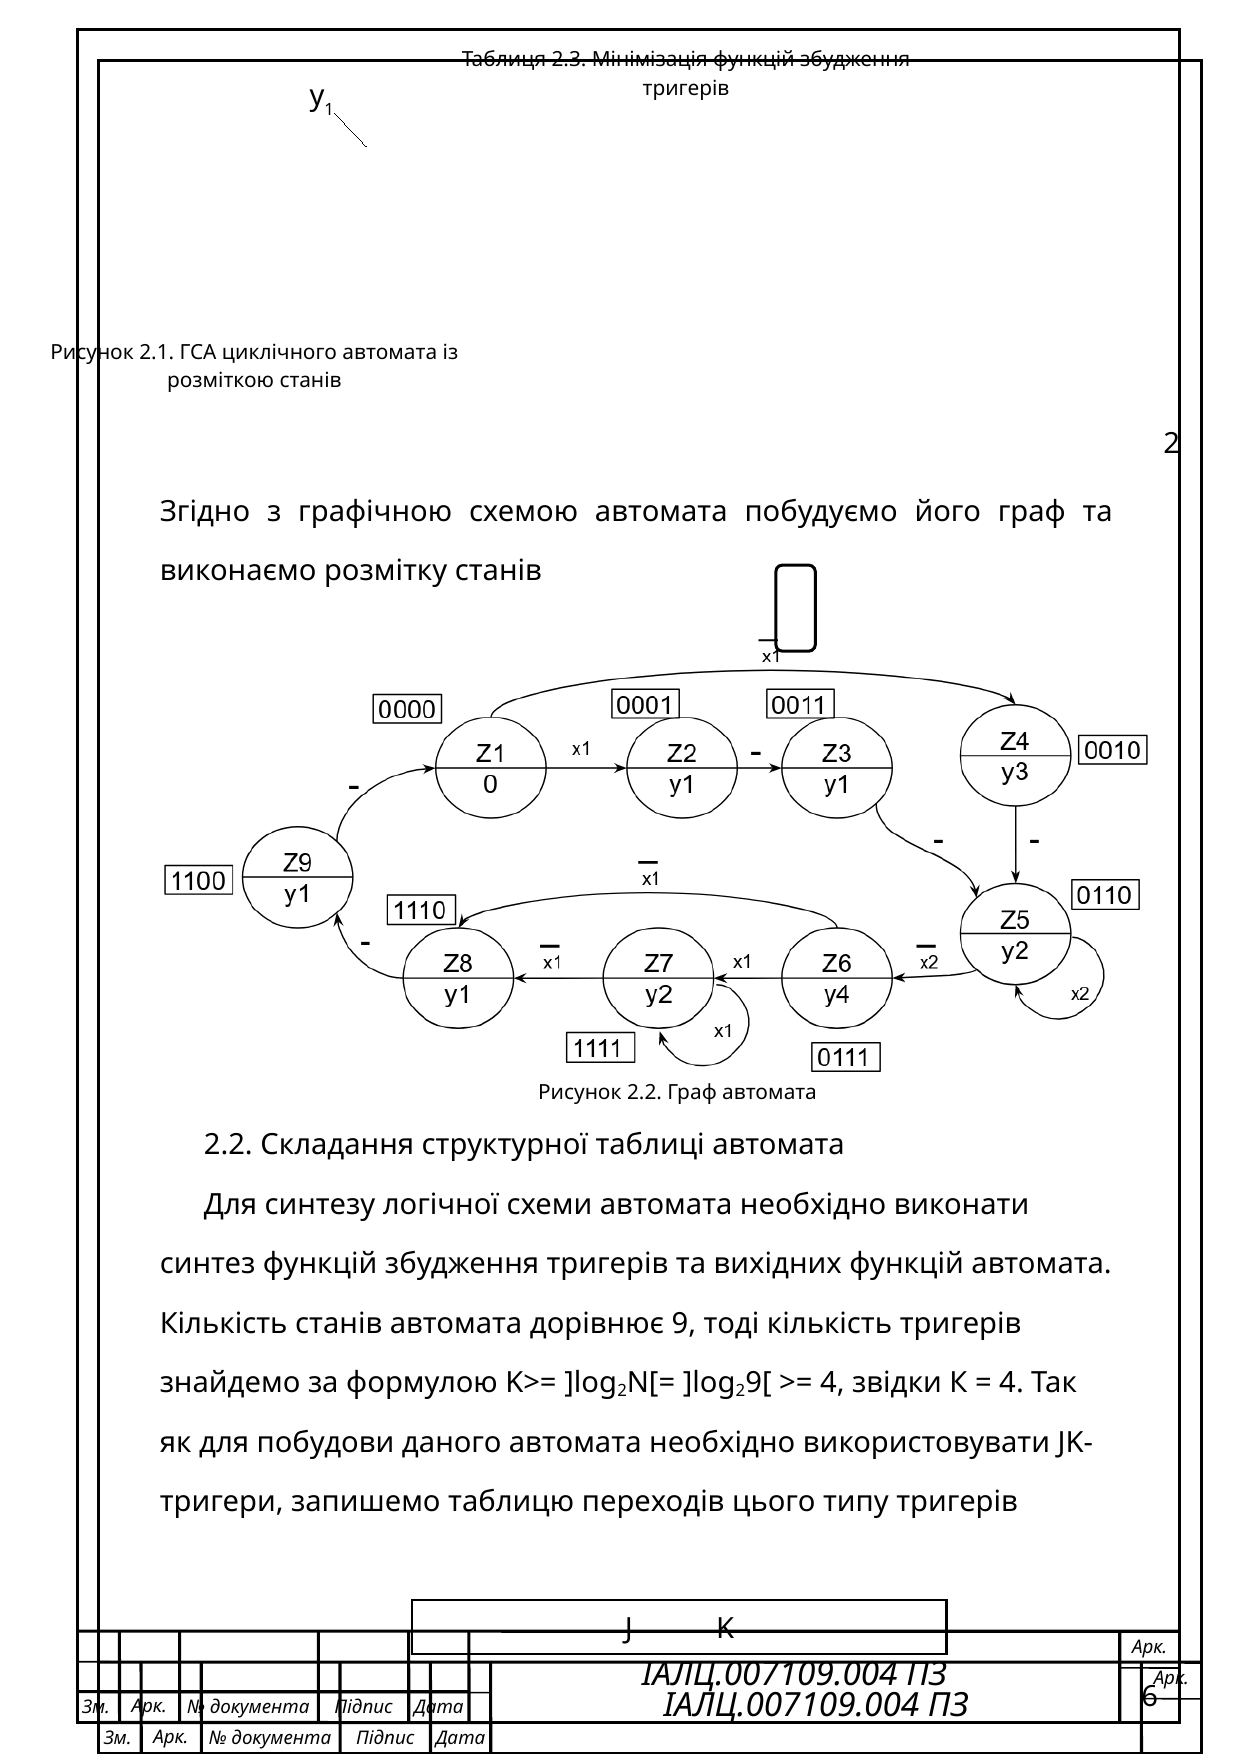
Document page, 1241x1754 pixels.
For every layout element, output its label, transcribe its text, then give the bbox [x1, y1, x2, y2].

picture [156, 631, 1173, 1084]
table_header J K [471, 1633, 945, 1652]
text 2.2. Складання структурної таблиці автомата [159, 1084, 1114, 1163]
table_header J K [413, 1601, 945, 1629]
picture [778, 631, 813, 649]
table_header J K [413, 1633, 467, 1652]
text [159, 609, 774, 631]
text Згідно з графічною схемою автомата побудуємо його граф та виконаємо розмітку станів [159, 490, 1114, 589]
text Для синтезу логічної схеми автомата необхідно виконати синтез функцій збудження тригерів та вихідних функцій автомата. Кількість станів автомата дорівнює 9, тоді кількість тригерів знайдемо за формулою K>= ]log2N[= ]log29[ >= 4, звідки К = 4. Так як для побудови даного автомата необхідно використовувати JK-тригери, запишемо таблицю переходів цього типу тригерів [159, 1183, 1114, 1520]
text [817, 609, 1114, 631]
